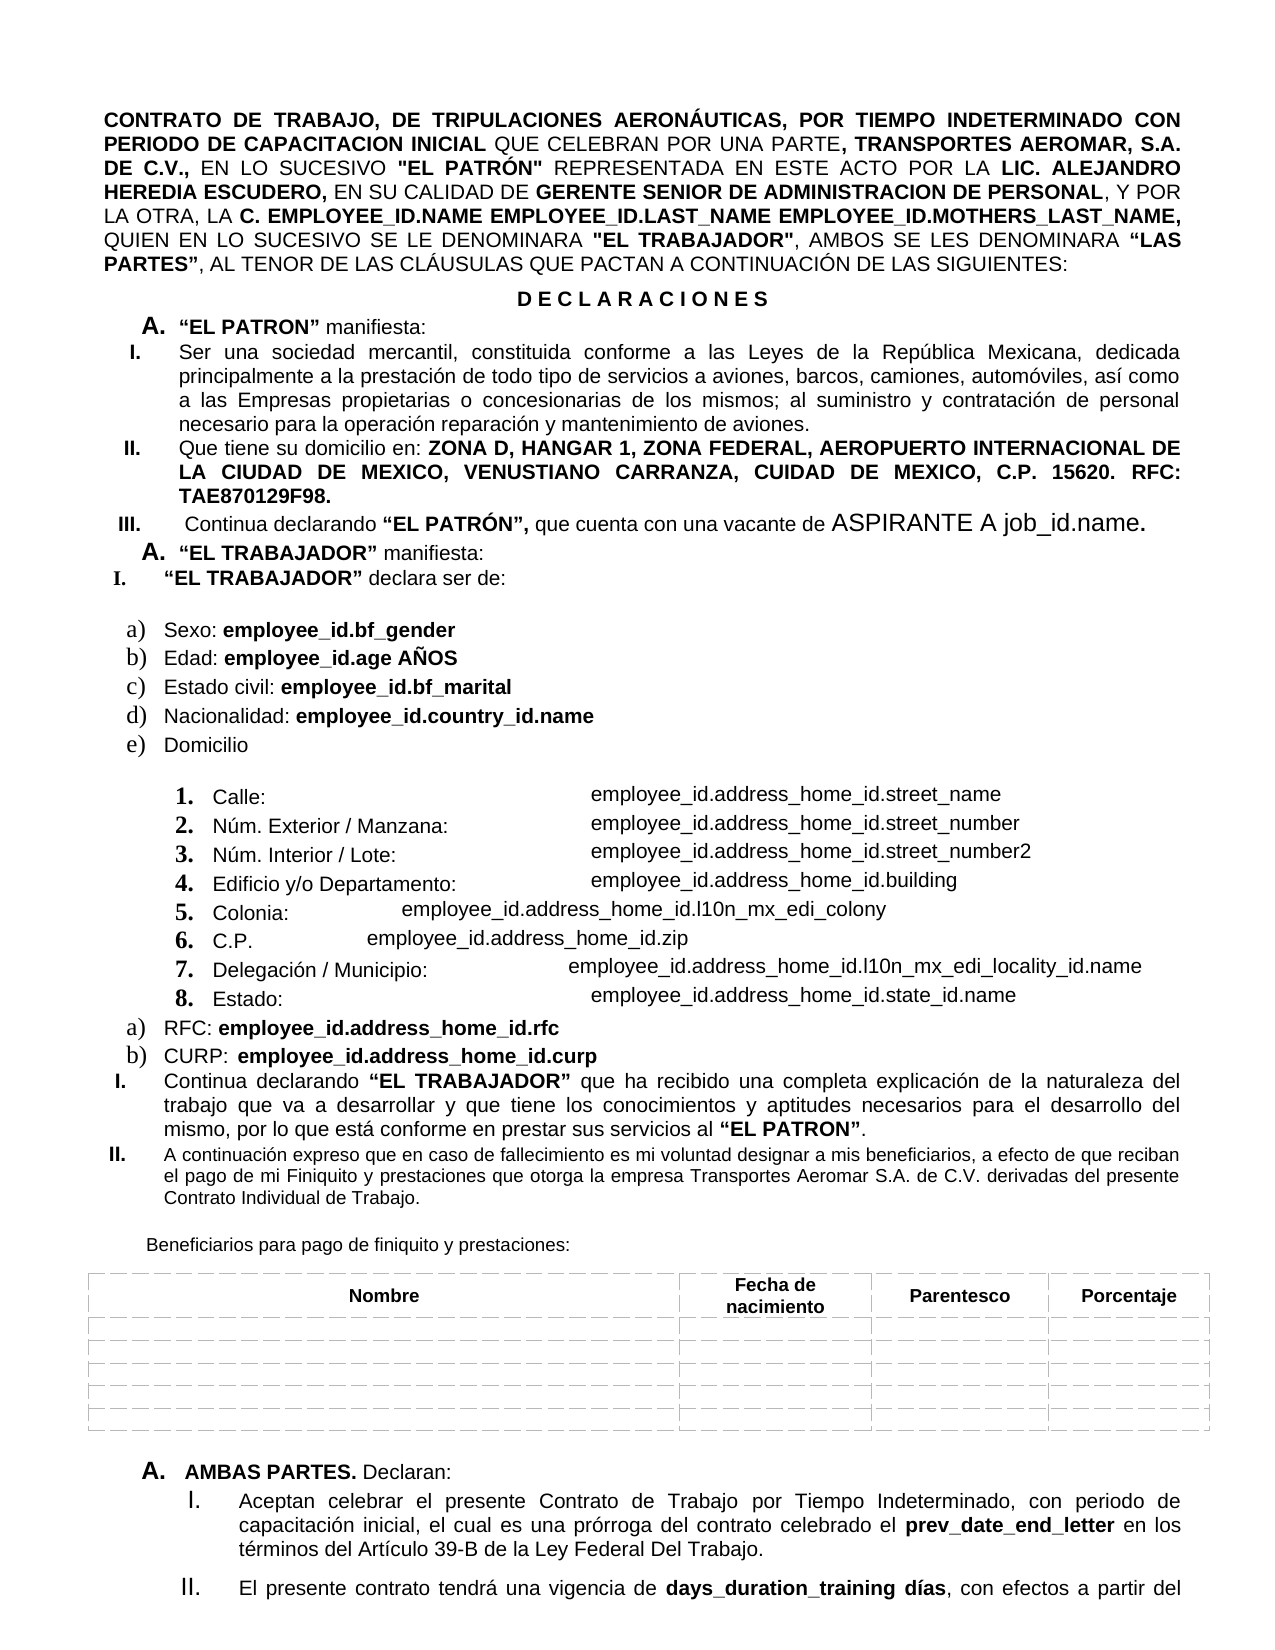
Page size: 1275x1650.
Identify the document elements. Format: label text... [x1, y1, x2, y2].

list Continua declarando “EL TRABAJADOR” que ha recibido una completa explicación de la naturaleza del trabajo que va a desarrollar y que tiene los conocimientos y aptitudes necesarios para el desarrollo del mismo, por lo que está conforme en prestar sus servicios al “EL PATRON”. [126, 1069, 1181, 1141]
table_cell [679, 1317, 871, 1340]
table_cell [1049, 1385, 1209, 1408]
list Edad: employee_id.age AÑOS [126, 642, 1181, 671]
list Aceptan celebrar el presente Contrato de Trabajo por Tiempo Indeterminado, con periodo de capacitación inicial, el cual es una prórroga del contrato celebrado el prev_date_end_letter en los términos del Artículo 39-B de la Ley Federal Del Trabajo. [201, 1484, 1181, 1561]
table_cell [871, 1340, 1048, 1362]
table_header Nombre [89, 1273, 679, 1317]
table_cell employee_id.address_home_id.l10n_mx_edi_locality_id.name [483, 954, 1181, 983]
list Que tiene su domicilio en: ZONA D, HANGAR 1, ZONA FEDERAL, AEROPUERTO INTERNACIONAL DE LA CIUDAD DE MEXICO, VENUSTIANO CARRANZA, CUIDAD DE MEXICO, C.P. 15620. RFC: TAE870129F98. [141, 436, 1181, 507]
list “EL PATRON” manifiesta: [141, 311, 1181, 339]
table_cell [679, 1363, 871, 1385]
table_cell [89, 1340, 679, 1362]
table_header Calle: [164, 781, 506, 811]
table_cell Núm. Interior / Lote: [164, 839, 506, 868]
list “EL TRABAJADOR” declara ser de: [126, 566, 1181, 590]
table_cell employee_id.address_home_id.state_id.name [506, 983, 1181, 1012]
table_cell [89, 1385, 679, 1408]
table_cell employee_id.address_home_id.street_number [506, 811, 1181, 839]
list Nacionalidad: employee_id.country_id.name [126, 700, 1181, 729]
text CONTRATO DE TRABAJO, DE TRIPULACIONES AERONÁUTICAS, POR TIEMPO INDETERMINADO CON PERIODO DE CAPACITACION INICIAL QUE CELEBRAN POR UNA PARTE, TRANSPORTES AEROMAR, S.A. DE C.V., EN LO SUCESIVO "EL PATRÓN" REPRESENTADA EN ESTE ACTO POR LA LIC. ALEJANDRO HEREDIA ESCUDERO, EN SU CALIDAD DE GERENTE SENIOR DE ADMINISTRACION DE PERSONAL, Y POR LA OTRA, LA C. employee_id.name employee_id.last_name employee_id.mothers_last_name, QUIEN EN LO SUCESIVO SE LE DENOMINARA "EL TRABAJADOR", AMBOS SE LES DENOMINARA “LAS PARTES”, AL TENOR DE LAS CLÁUSULAS QUE PACTAN A CONTINUACIÓN DE LAS SIGUIENTES: [103, 108, 1181, 276]
table_cell [871, 1408, 1048, 1430]
table_cell C.P. [164, 926, 282, 954]
table_cell [679, 1408, 871, 1430]
list A continuación expreso que en caso de fallecimiento es mi voluntad designar a mis beneficiarios, a efecto de que reciban el pago de mi Finiquito y prestaciones que otorga la empresa Transportes Aeromar S.A. de C.V. derivadas del presente Contrato Individual de Trabajo. [126, 1141, 1181, 1208]
text D E C L A R A C I O N E S [103, 286, 1181, 310]
list El presente contrato tendrá una vigencia de days_duration_training días, con efectos a partir del [201, 1572, 1181, 1601]
table_cell employee_id.address_home_id.building [506, 868, 1181, 897]
table_cell [89, 1408, 679, 1430]
table_cell [679, 1385, 871, 1408]
table_cell [1049, 1340, 1209, 1362]
table_cell Edificio y/o Departamento: [164, 868, 506, 897]
list AMBAS PARTES. Declaran: [141, 1456, 1181, 1484]
list Estado civil: employee_id.bf_marital [126, 671, 1181, 700]
list Domicilio [126, 729, 1181, 757]
table_header Porcentaje [1049, 1273, 1209, 1317]
list Ser una sociedad mercantil, constituida conforme a las Leyes de la República Mexicana, dedicada principalmente a la prestación de todo tipo de servicios a aviones, barcos, camiones, automóviles, así como a las Empresas propietarias o concesionarias de los mismos; al suministro y contratación de personal necesario para la operación reparación y mantenimiento de aviones. [141, 339, 1181, 435]
table_cell [1049, 1317, 1209, 1340]
table_cell Delegación / Municipio: [164, 954, 483, 983]
subtitle Beneficiarios para pago de finiquito y prestaciones: [89, 1233, 1181, 1255]
table_cell Estado: [164, 983, 506, 1012]
table_cell [1049, 1408, 1209, 1430]
table_cell [1049, 1363, 1209, 1385]
table_cell [871, 1317, 1048, 1340]
table_cell Colonia: [164, 897, 316, 926]
table_header Parentesco [871, 1273, 1048, 1317]
table_cell [89, 1363, 679, 1385]
list “EL TRABAJADOR” manifiesta: [141, 537, 1181, 565]
table_cell employee_id.address_home_id.zip [282, 926, 1181, 954]
table_cell [871, 1385, 1048, 1408]
list Sexo: employee_id.bf_gender [126, 614, 1181, 642]
table_header employee_id.address_home_id.street_name [506, 781, 1181, 811]
table_cell Núm. Exterior / Manzana: [164, 811, 506, 839]
table_cell employee_id.address_home_id.street_number2 [506, 839, 1181, 868]
table_cell employee_id.address_home_id.l10n_mx_edi_colony [316, 897, 1181, 926]
table_cell [679, 1340, 871, 1362]
list Continua declarando “EL PATRÓN”, que cuenta con una vacante de ASPIRANTE A job_id.name. [141, 508, 1181, 536]
table_cell [89, 1317, 679, 1340]
table_header Fecha de nacimiento [679, 1273, 871, 1317]
list CURP: employee_id.address_home_id.curp [126, 1041, 1181, 1069]
table_cell [871, 1363, 1048, 1385]
list RFC: employee_id.address_home_id.rfc [126, 1012, 1181, 1041]
